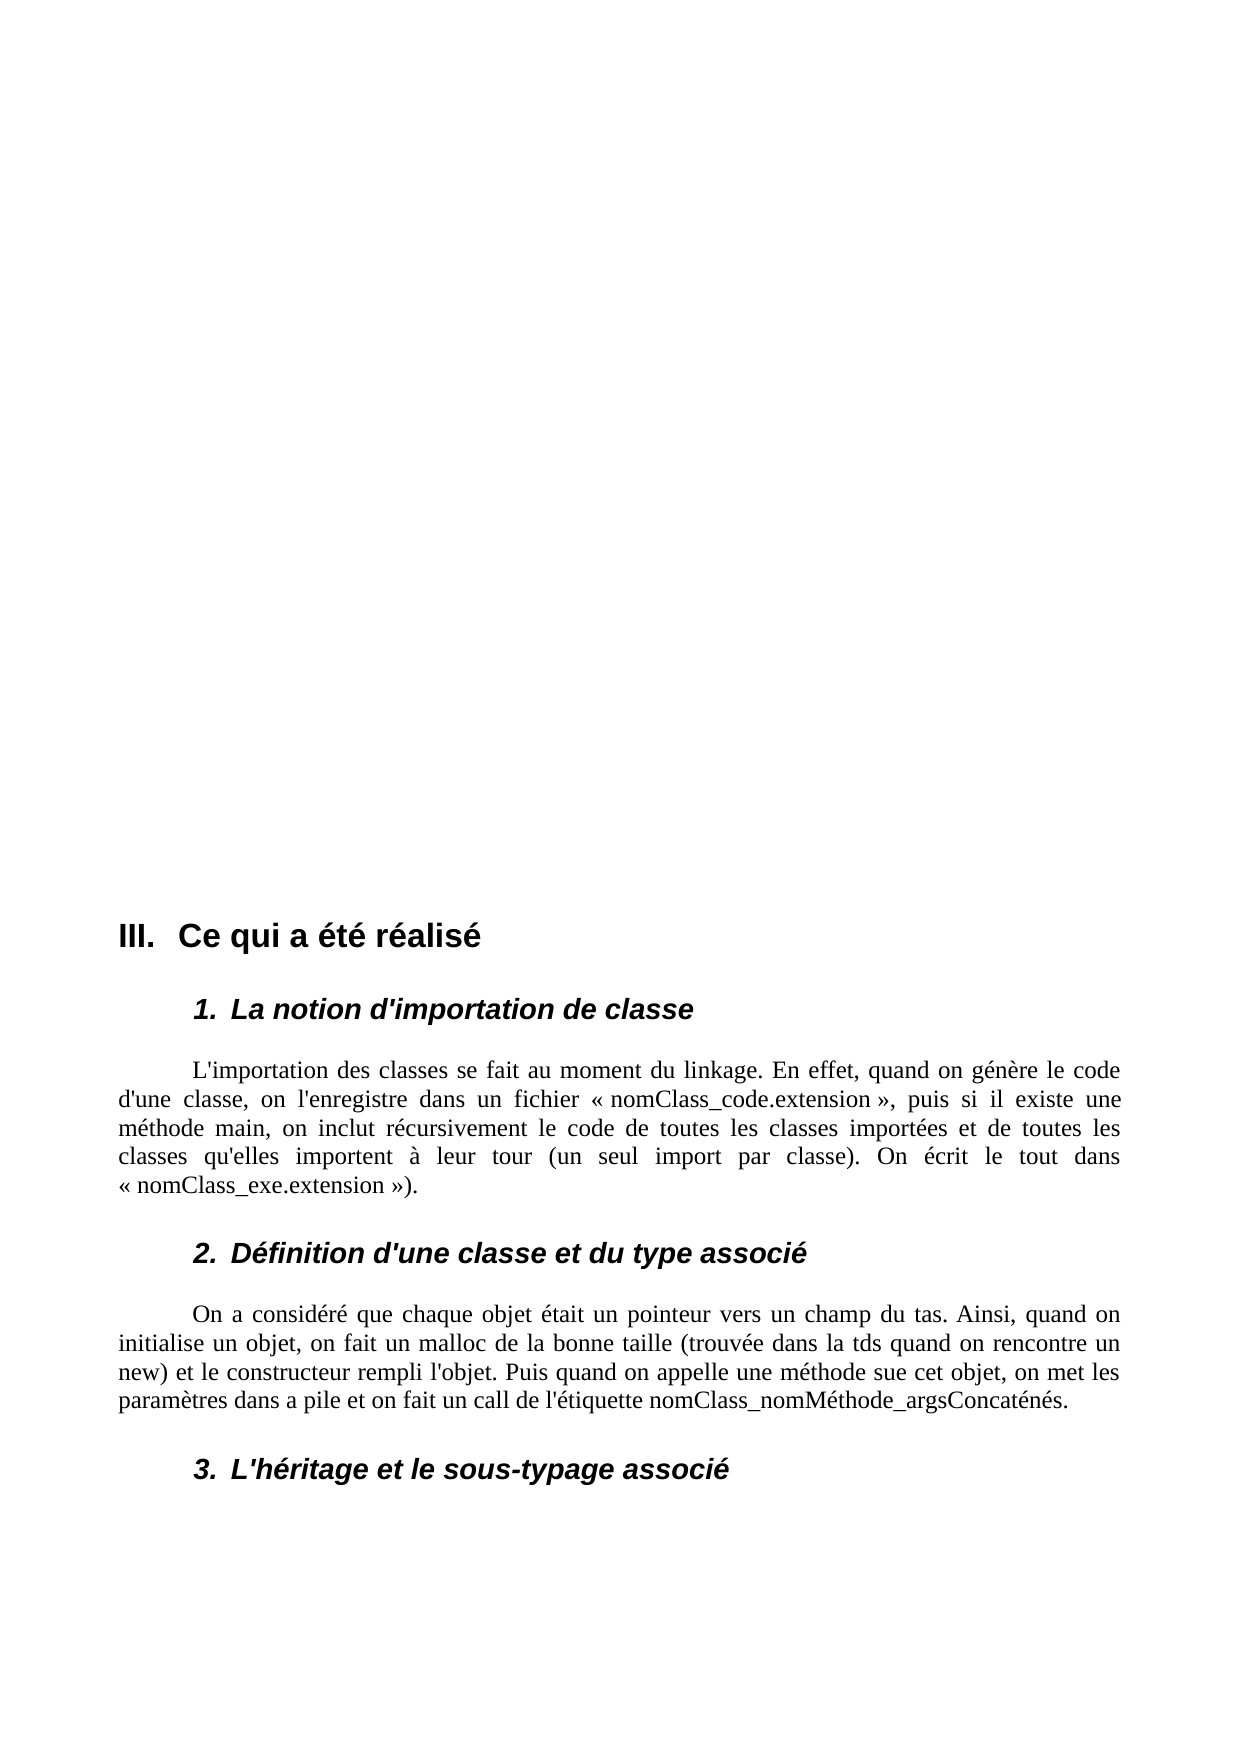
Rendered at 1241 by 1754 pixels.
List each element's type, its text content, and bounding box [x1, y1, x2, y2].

subtitle L'héritage et le sous-typage associé [193, 1452, 1122, 1485]
subtitle Ce qui a été réalisé [118, 916, 1122, 955]
text On a considéré que chaque objet était un pointeur vers un champ du tas. Ainsi, quand on initialise un objet, on fait un malloc de la bonne taille (trouvée dans la tds quand on rencontre un new) et le constructeur rempli l'objet. Puis quand on appelle une méthode sue cet objet, on met les paramètres dans a pile et on fait un call de l'étiquette nomClass_nomMéthode_argsConcaténés. [118, 1299, 1122, 1414]
text L'importation des classes se fait au moment du linkage. En effet, quand on génère le code d'une classe, on l'enregistre dans un fichier « nomClass_code.extension », puis si il existe une méthode main, on inclut récursivement le code de toutes les classes importées et de toutes les classes qu'elles importent à leur tour (un seul import par classe). On écrit le tout dans « nomClass_exe.extension »). [118, 1055, 1122, 1199]
subtitle La notion d'importation de classe [193, 992, 1122, 1026]
subtitle Définition d'une classe et du type associé [193, 1236, 1122, 1270]
